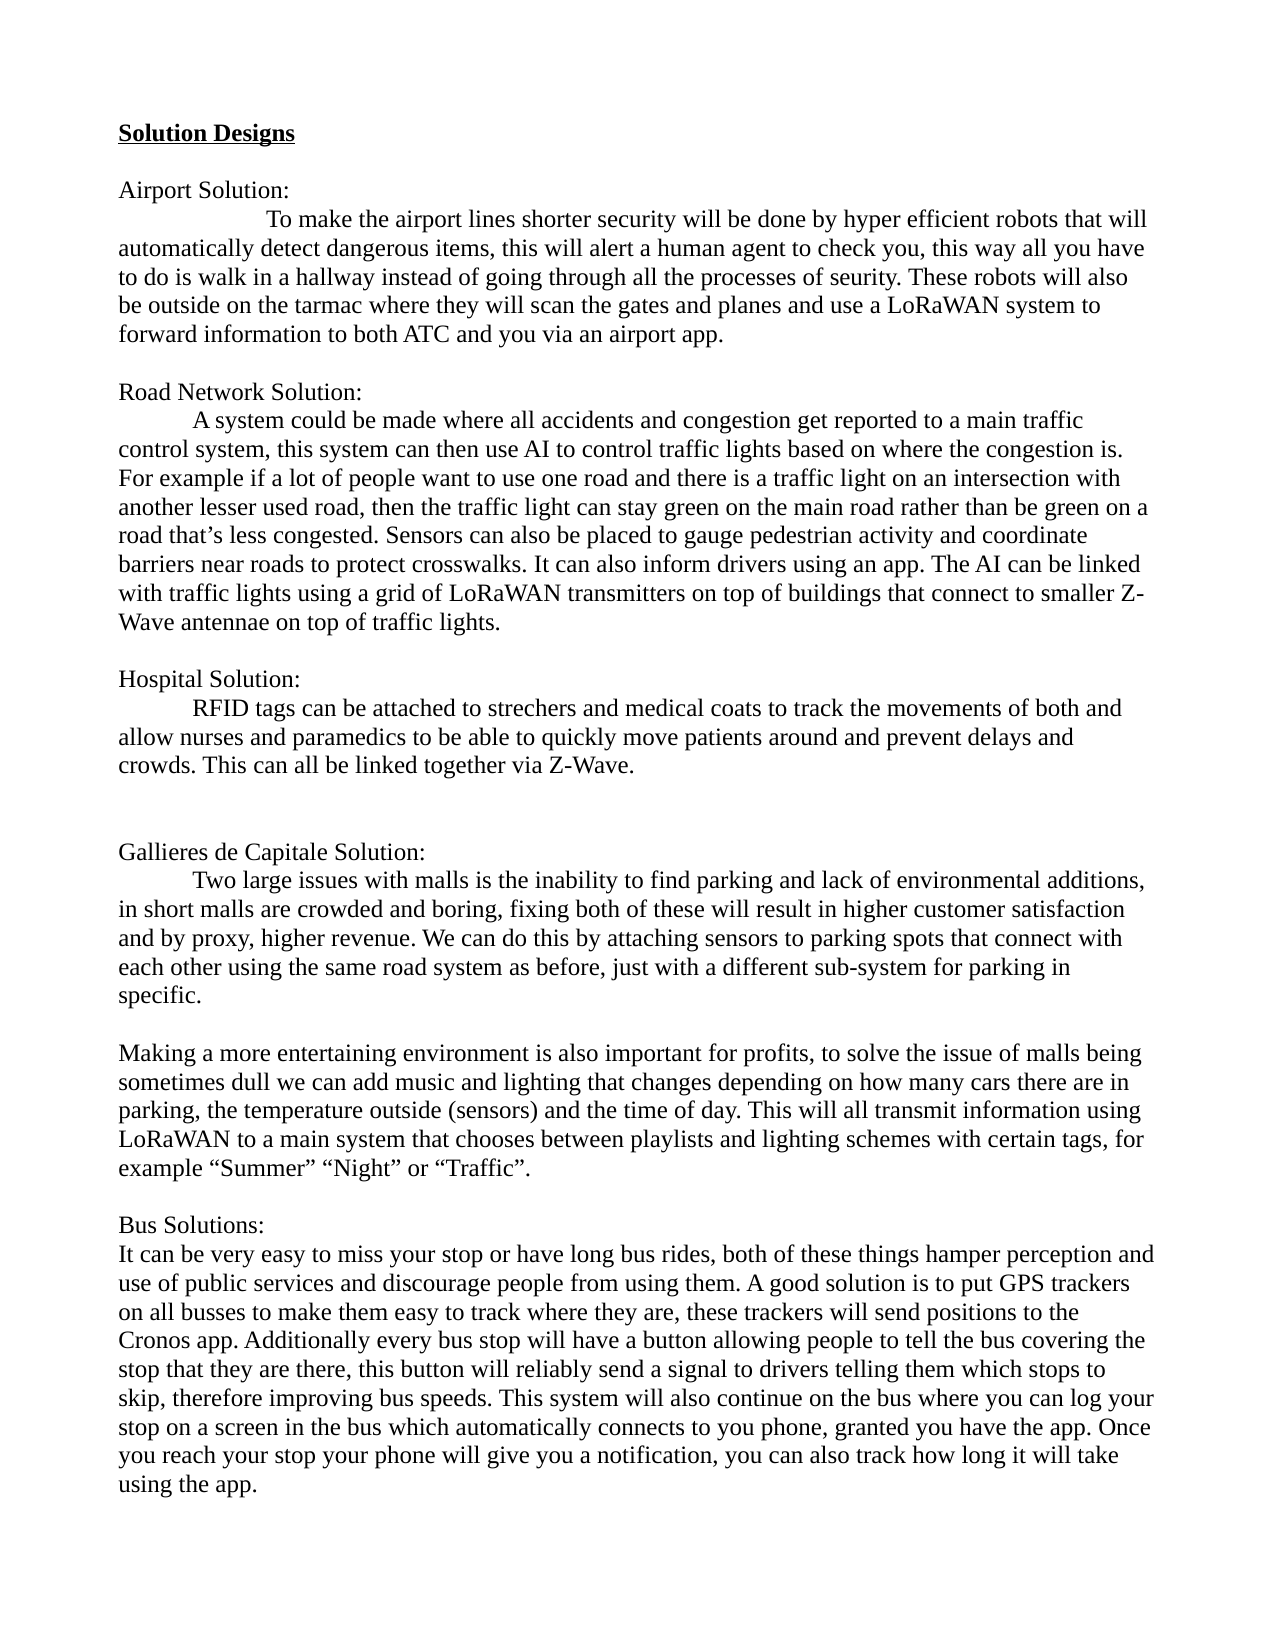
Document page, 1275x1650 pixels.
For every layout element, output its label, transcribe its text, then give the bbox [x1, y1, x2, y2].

text Road Network Solution: [118, 377, 1157, 406]
text Airport Solution: [118, 176, 1157, 204]
text Two large issues with malls is the inability to find parking and lack of environmental additions, in short malls are crowded and boring, fixing both of these will result in higher customer satisfaction and by proxy, higher revenue. We can do this by attaching sensors to parking spots that connect with each other using the same road system as before, just with a different sub-system for parking in specific. [118, 866, 1157, 1009]
text Solution Designs [118, 118, 1157, 147]
text Hospital Solution: [118, 664, 1157, 693]
text It can be very easy to miss your stop or have long bus rides, both of these things hamper perception and use of public services and discourage people from using them. A good solution is to put GPS trackers on all busses to make them easy to track where they are, these trackers will send positions to the Cronos app. Additionally every bus stop will have a button allowing people to tell the bus covering the stop that they are there, this button will reliably send a signal to drivers telling them which stops to skip, therefore improving bus speeds. This system will also continue on the bus where you can log your stop on a screen in the bus which automatically connects to you phone, granted you have the app. Once you reach your stop your phone will give you a notification, you can also track how long it will take using the app. [118, 1239, 1157, 1498]
text RFID tags can be attached to strechers and medical coats to track the movements of both and allow nurses and paramedics to be able to quickly move patients around and prevent delays and crowds. This can all be linked together via Z-Wave. [118, 693, 1157, 779]
text Making a more entertaining environment is also important for profits, to solve the issue of malls being sometimes dull we can add music and lighting that changes depending on how many cars there are in parking, the temperature outside (sensors) and the time of day. This will all transmit information using LoRaWAN to a main system that chooses between playlists and lighting schemes with certain tags, for example “Summer” “Night” or “Traffic”. [118, 1038, 1157, 1182]
text To make the airport lines shorter security will be done by hyper efficient robots that will automatically detect dangerous items, this will alert a human agent to check you, this way all you have to do is walk in a hallway instead of going through all the processes of seurity. These robots will also be outside on the tarmac where they will scan the gates and planes and use a LoRaWAN system to forward information to both ATC and you via an airport app. [118, 204, 1157, 348]
text A system could be made where all accidents and congestion get reported to a main traffic control system, this system can then use AI to control traffic lights based on where the congestion is. For example if a lot of people want to use one road and there is a traffic light on an intersection with another lesser used road, then the traffic light can stay green on the main road rather than be green on a road that’s less congested. Sensors can also be placed to gauge pedestrian activity and coordinate barriers near roads to protect crosswalks. It can also inform drivers using an app. The AI can be linked with traffic lights using a grid of LoRaWAN transmitters on top of buildings that connect to smaller Z-Wave antennae on top of traffic lights. [118, 406, 1157, 636]
text Gallieres de Capitale Solution: [118, 837, 1157, 866]
text Bus Solutions: [118, 1211, 1157, 1239]
